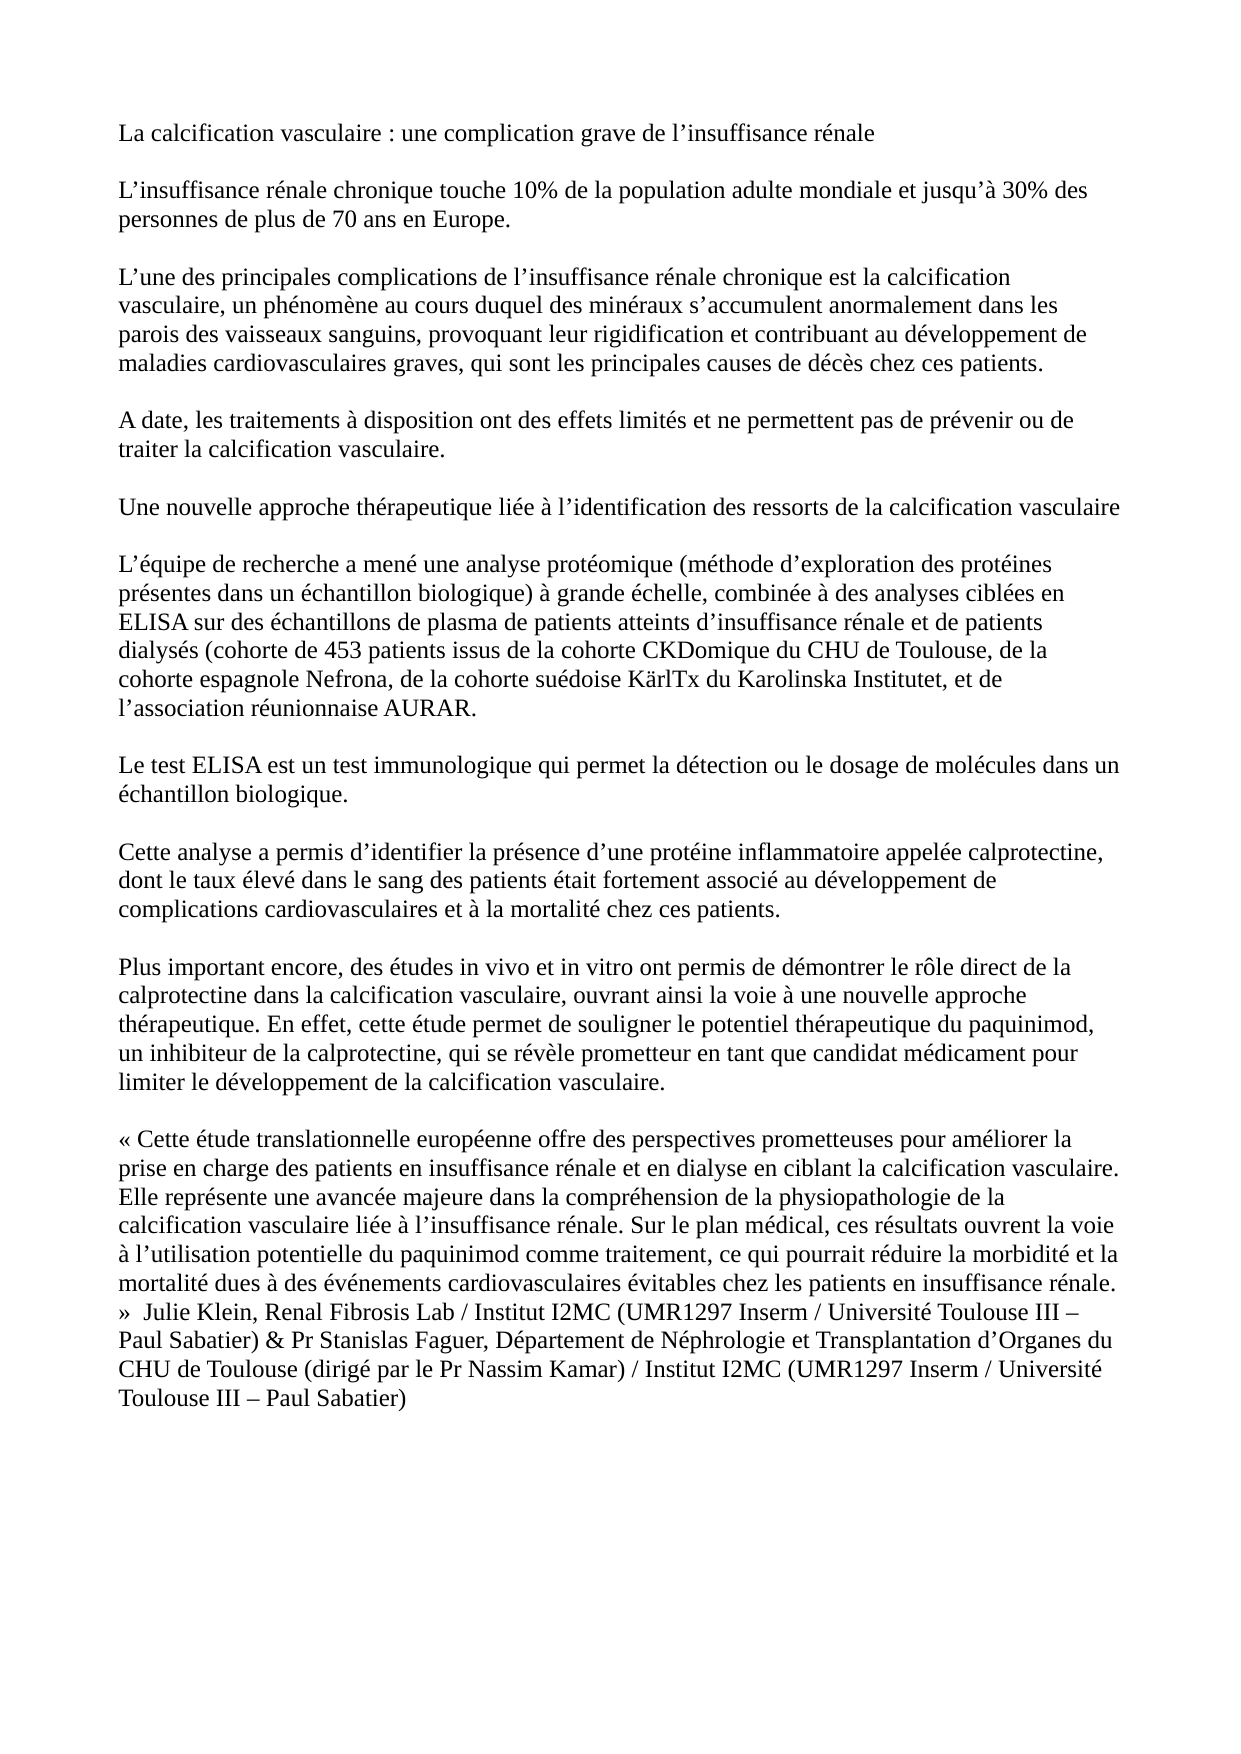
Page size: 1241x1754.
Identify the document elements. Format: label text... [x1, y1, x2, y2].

text La calcification vasculaire : une complication grave de l’insuffisance rénale L’insuffisance rénale chronique touche 10% de la population adulte mondiale et jusqu’à 30% des personnes de plus de 70 ans en Europe. L’une des principales complications de l’insuffisance rénale chronique est la calcification vasculaire, un phénomène au cours duquel des minéraux s’accumulent anormalement dans les parois des vaisseaux sanguins, provoquant leur rigidification et contribuant au développement de maladies cardiovasculaires graves, qui sont les principales causes de décès chez ces patients. A date, les traitements à disposition ont des effets limités et ne permettent pas de prévenir ou de traiter la calcification vasculaire. Une nouvelle approche thérapeutique liée à l’identification des ressorts de la calcification vasculaire L’équipe de recherche a mené une analyse protéomique (méthode d’exploration des protéines présentes dans un échantillon biologique) à grande échelle, combinée à des analyses ciblées en ELISA sur des échantillons de plasma de patients atteints d’insuffisance rénale et de patients dialysés (cohorte de 453 patients issus de la cohorte CKDomique du CHU de Toulouse, de la cohorte espagnole Nefrona, de la cohorte suédoise KärlTx du Karolinska Institutet, et de l’association réunionnaise AURAR. Le test ELISA est un test immunologique qui permet la détection ou le dosage de molécules dans un échantillon biologique. Cette analyse a permis d’identifier la présence d’une protéine inflammatoire appelée calprotectine, dont le taux élevé dans le sang des patients était fortement associé au développement de complications cardiovasculaires et à la mortalité chez ces patients. Plus important encore, des études in vivo et in vitro ont permis de démontrer le rôle direct de la calprotectine dans la calcification vasculaire, ouvrant ainsi la voie à une nouvelle approche thérapeutique. En effet, cette étude permet de souligner le potentiel thérapeutique du paquinimod, un inhibiteur de la calprotectine, qui se révèle prometteur en tant que candidat médicament pour limiter le développement de la calcification vasculaire. « Cette étude translationnelle européenne offre des perspectives prometteuses pour améliorer la prise en charge des patients en insuffisance rénale et en dialyse en ciblant la calcification vasculaire. Elle représente une avancée majeure dans la compréhension de la physiopathologie de la calcification vasculaire liée à l’insuffisance rénale. Sur le plan médical, ces résultats ouvrent la voie à l’utilisation potentielle du paquinimod comme traitement, ce qui pourrait réduire la morbidité et la mortalité dues à des événements cardiovasculaires évitables chez les patients en insuffisance rénale. » Julie Klein, Renal Fibrosis Lab / Institut I2MC (UMR1297 Inserm / Université Toulouse III – Paul Sabatier) & Pr Stanislas Faguer, Département de Néphrologie et Transplantation d’Organes du CHU de Toulouse (dirigé par le Pr Nassim Kamar) / Institut I2MC (UMR1297 Inserm / Université Toulouse III – Paul Sabatier) [118, 118, 1122, 1412]
